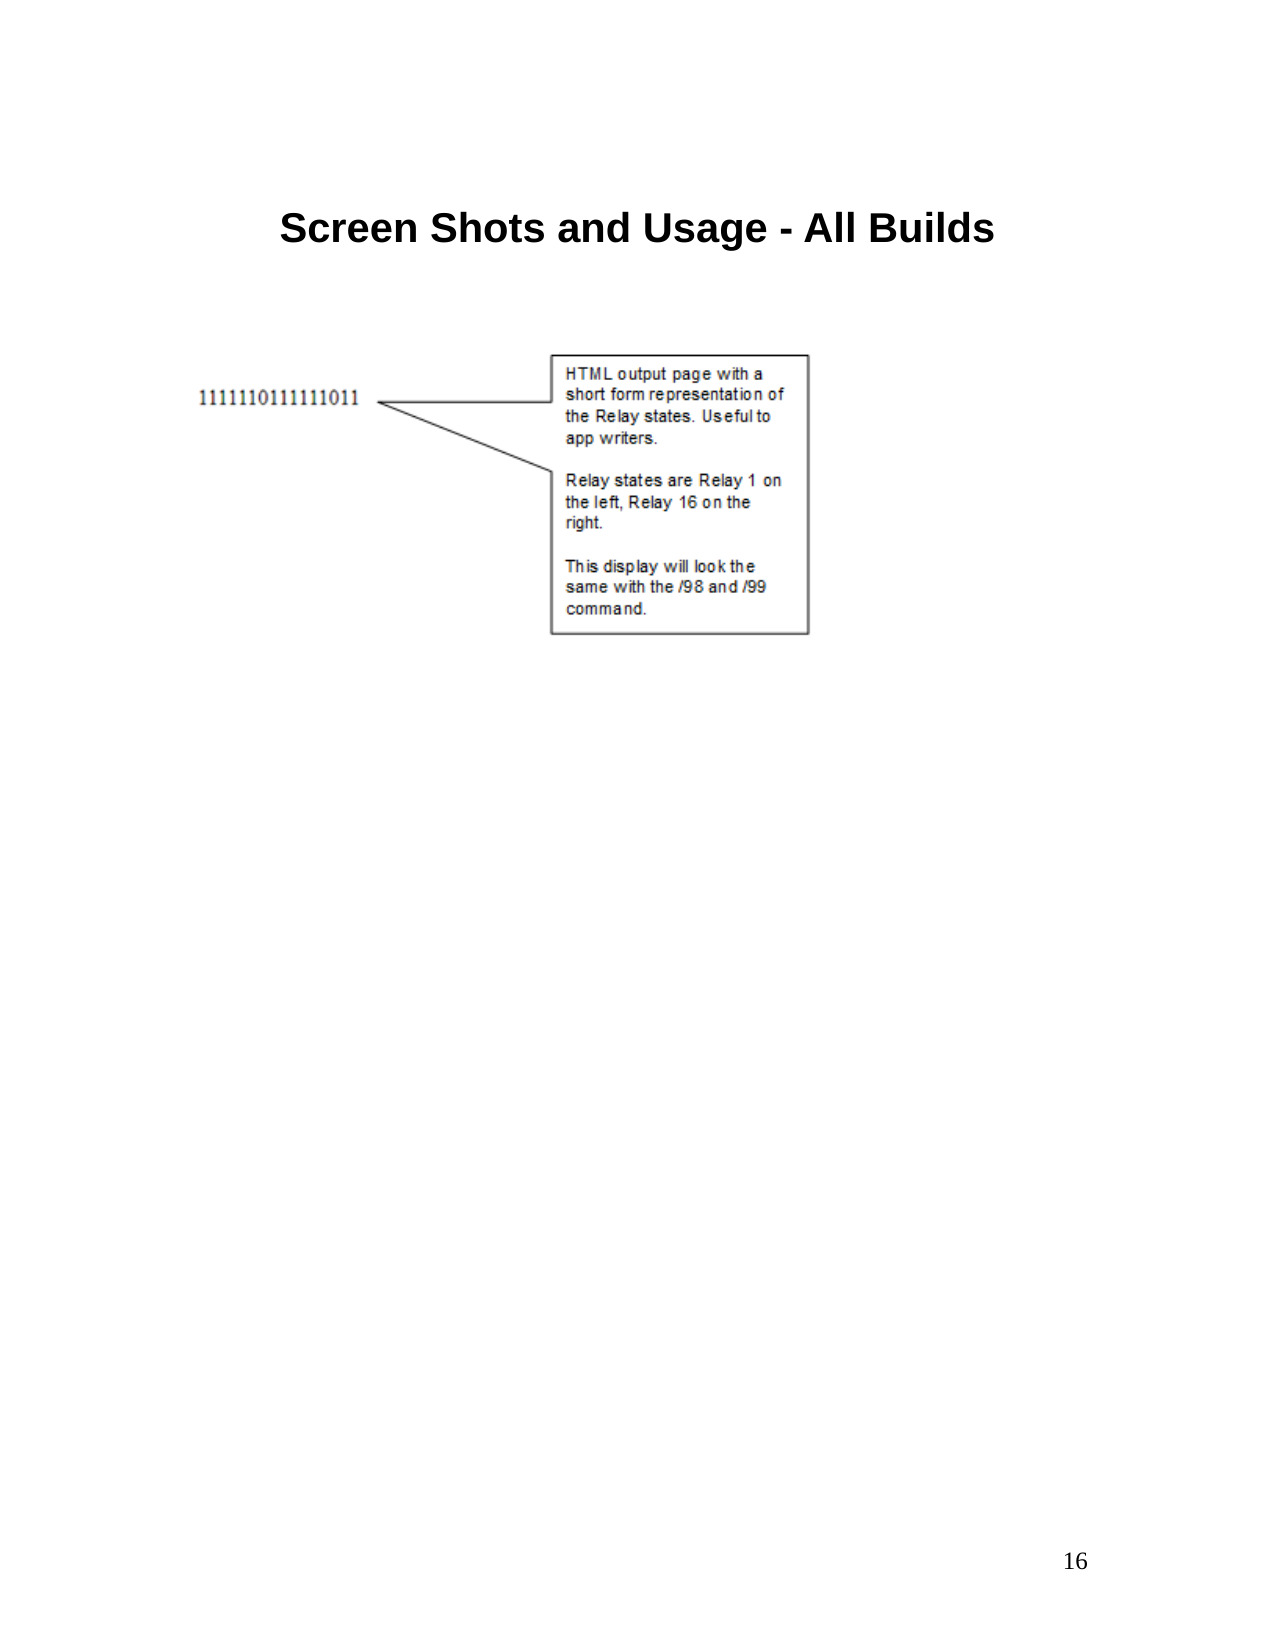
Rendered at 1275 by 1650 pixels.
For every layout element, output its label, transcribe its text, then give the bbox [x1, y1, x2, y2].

picture [187, 344, 818, 643]
subtitle Screen Shots and Usage - All Builds [187, 204, 1087, 252]
